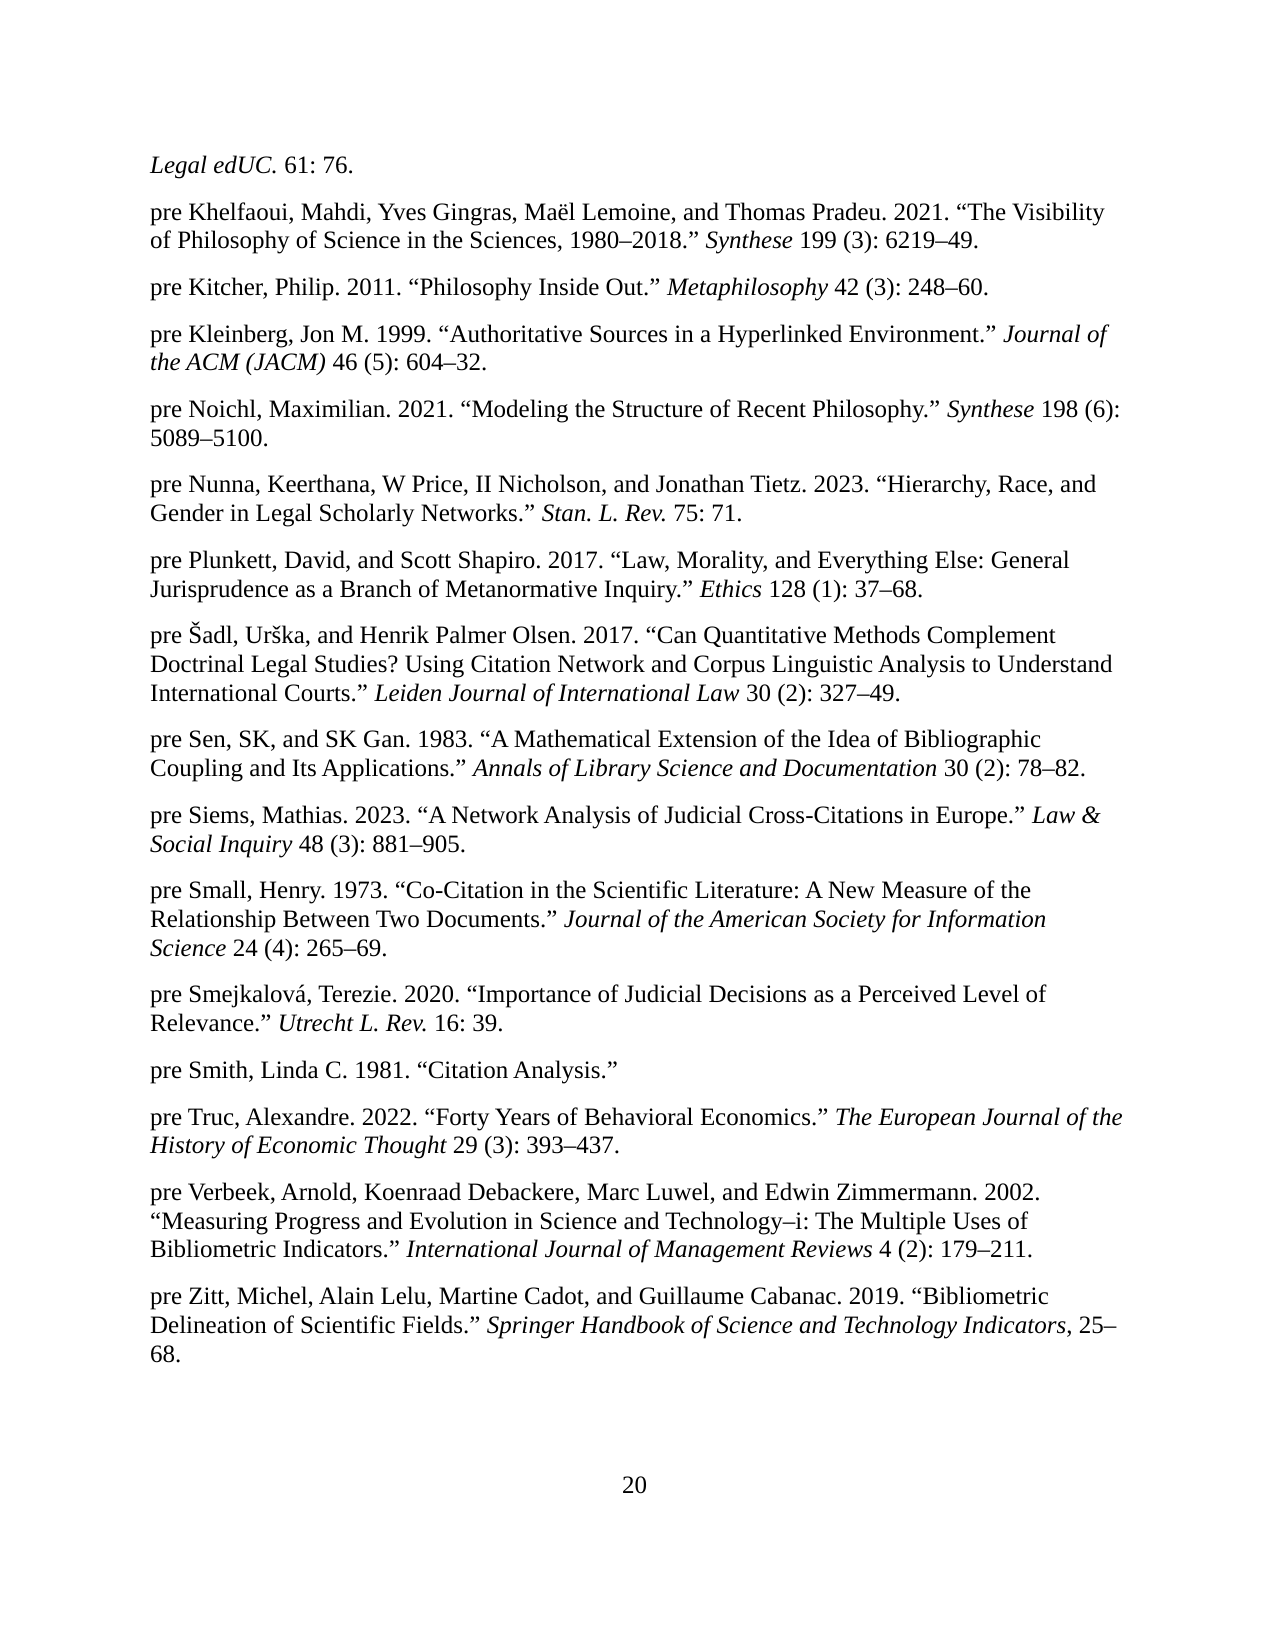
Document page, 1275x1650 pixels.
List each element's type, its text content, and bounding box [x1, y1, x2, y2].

text pre Siems, Mathias. 2023. “A Network Analysis of Judicial Cross-Citations in Europe.” Law & Social Inquiry 48 (3): 881–905. [150, 800, 1125, 857]
text pre Plunkett, David, and Scott Shapiro. 2017. “Law, Morality, and Everything Else: General Jurisprudence as a Branch of Metanormative Inquiry.” Ethics 128 (1): 37–68. [150, 545, 1125, 602]
text pre Khelfaoui, Mahdi, Yves Gingras, Maël Lemoine, and Thomas Pradeu. 2021. “The Visibility of Philosophy of Science in the Sciences, 1980–2018.” Synthese 199 (3): 6219–49. [150, 197, 1125, 254]
text pre Zitt, Michel, Alain Lelu, Martine Cadot, and Guillaume Cabanac. 2019. “Bibliometric Delineation of Scientific Fields.” Springer Handbook of Science and Technology Indicators, 25–68. [150, 1281, 1125, 1367]
text pre Kitcher, Philip. 2011. “Philosophy Inside Out.” Metaphilosophy 42 (3): 248–60. [150, 272, 1125, 301]
text pre Smejkalová, Terezie. 2020. “Importance of Judicial Decisions as a Perceived Level of Relevance.” Utrecht L. Rev. 16: 39. [150, 979, 1125, 1037]
text pre Noichl, Maximilian. 2021. “Modeling the Structure of Recent Philosophy.” Synthese 198 (6): 5089–5100. [150, 394, 1125, 452]
text pre Nunna, Keerthana, W Price, II Nicholson, and Jonathan Tietz. 2023. “Hierarchy, Race, and Gender in Legal Scholarly Networks.” Stan. L. Rev. 75: 71. [150, 469, 1125, 527]
text pre Truc, Alexandre. 2022. “Forty Years of Behavioral Economics.” The European Journal of the History of Economic Thought 29 (3): 393–437. [150, 1102, 1125, 1159]
text pre Šadl, Urška, and Henrik Palmer Olsen. 2017. “Can Quantitative Methods Complement Doctrinal Legal Studies? Using Citation Network and Corpus Linguistic Analysis to Understand International Courts.” Leiden Journal of International Law 30 (2): 327–49. [150, 620, 1125, 707]
text pre Small, Henry. 1973. “Co-Citation in the Scientific Literature: A New Measure of the Relationship Between Two Documents.” Journal of the American Society for Information Science 24 (4): 265–69. [150, 875, 1125, 962]
text pre Sen, SK, and SK Gan. 1983. “A Mathematical Extension of the Idea of Bibliographic Coupling and Its Applications.” Annals of Library Science and Documentation 30 (2): 78–82. [150, 724, 1125, 782]
text Legal edUC. 61: 76. [150, 150, 1125, 179]
text pre Kleinberg, Jon M. 1999. “Authoritative Sources in a Hyperlinked Environment.” Journal of the ACM (JACM) 46 (5): 604–32. [150, 319, 1125, 376]
text pre Smith, Linda C. 1981. “Citation Analysis.” [150, 1055, 1125, 1084]
text pre Verbeek, Arnold, Koenraad Debackere, Marc Luwel, and Edwin Zimmermann. 2002. “Measuring Progress and Evolution in Science and Technology–i: The Multiple Uses of Bibliometric Indicators.” International Journal of Management Reviews 4 (2): 179–211. [150, 1177, 1125, 1263]
